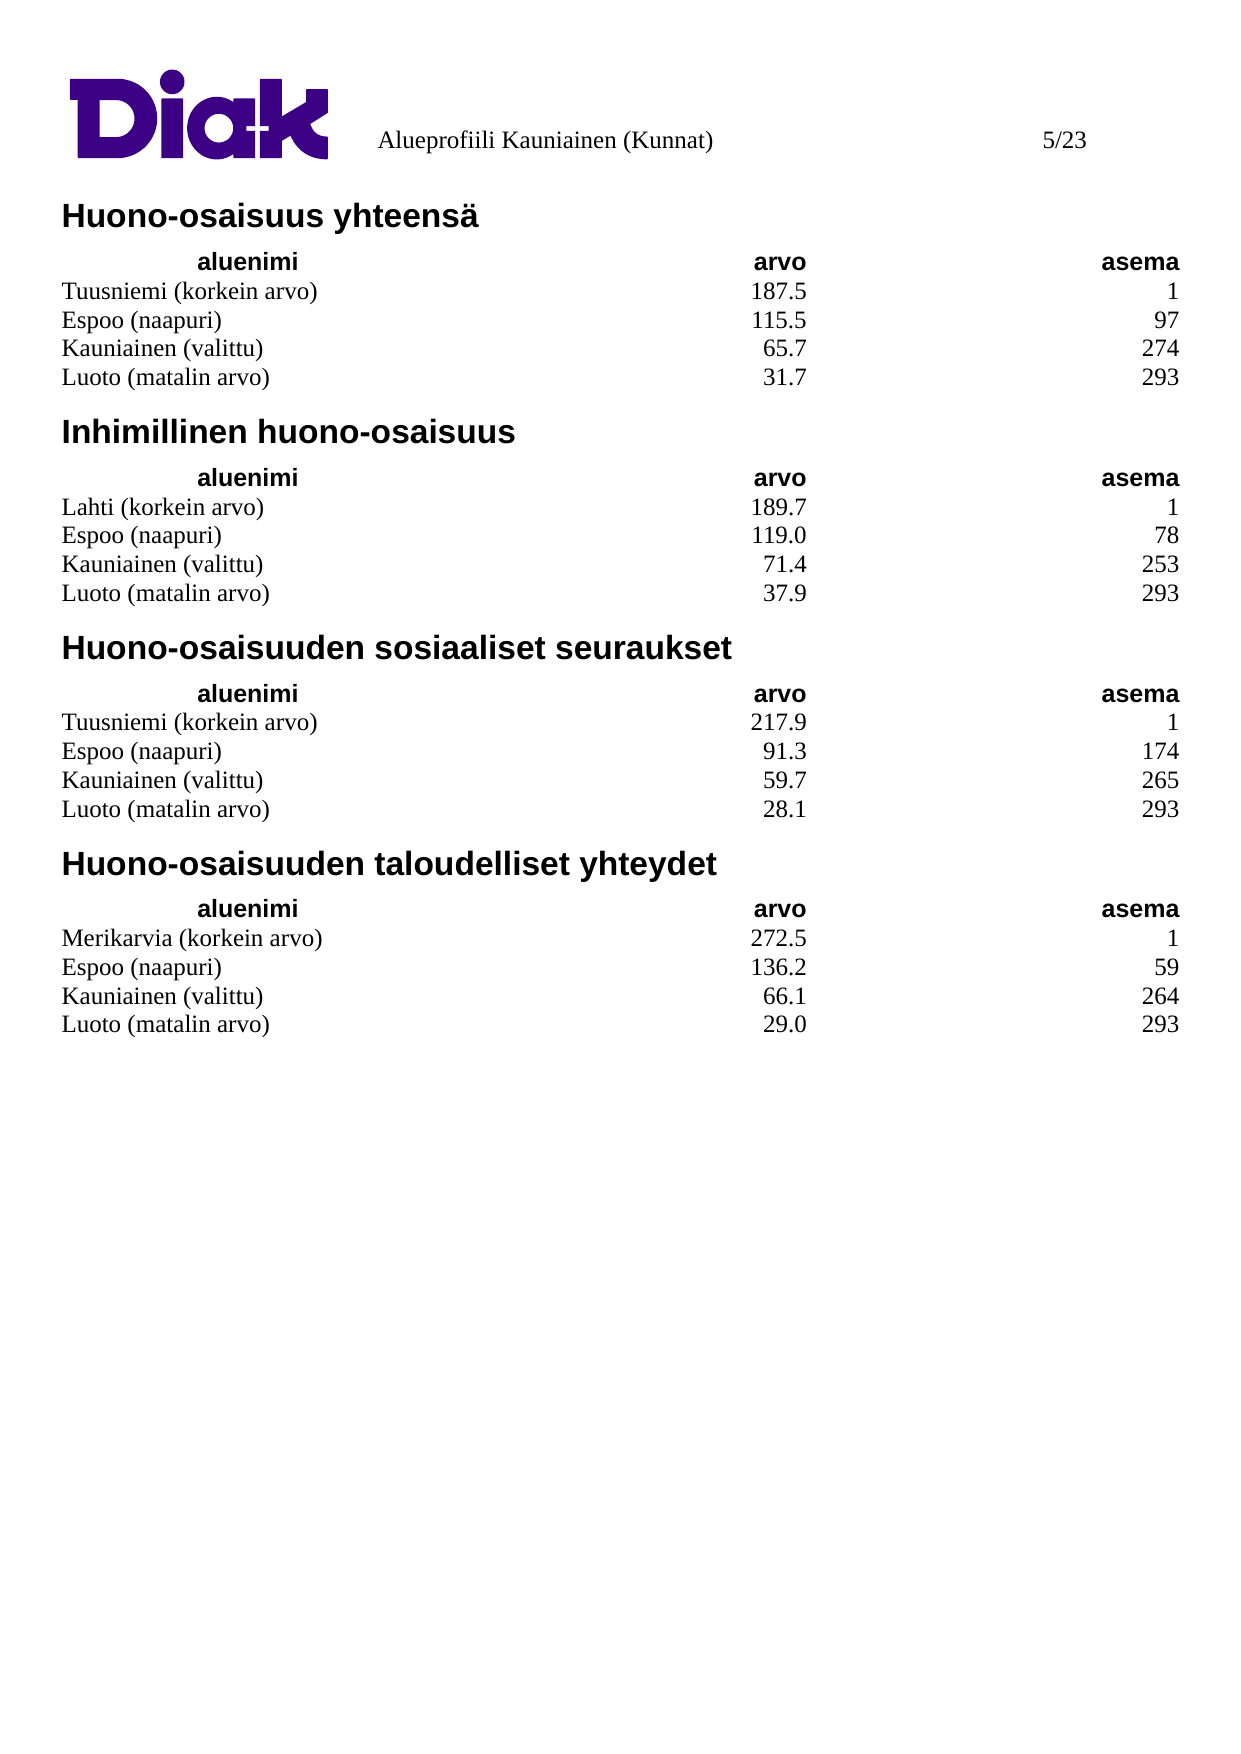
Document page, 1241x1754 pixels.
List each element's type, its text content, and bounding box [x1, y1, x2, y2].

table_cell 71.4 [434, 549, 806, 578]
table_cell Luoto (matalin arvo) [61, 362, 434, 391]
subtitle Huono-osaisuuden sosiaaliset seuraukset [61, 628, 1179, 666]
table_cell 217.9 [434, 708, 806, 736]
table_cell 274 [806, 334, 1179, 362]
table_header arvo [434, 247, 806, 276]
subtitle Huono-osaisuus yhteensä [61, 196, 1179, 235]
table_cell 119.0 [434, 521, 806, 549]
table_cell 187.5 [434, 276, 806, 305]
table_cell 59.7 [434, 765, 806, 794]
table_header asema [806, 679, 1179, 707]
table_cell 91.3 [434, 736, 806, 765]
table_cell 253 [806, 549, 1179, 578]
table_cell 66.1 [434, 981, 806, 1009]
table_cell 293 [806, 362, 1179, 391]
table_cell 272.5 [434, 923, 806, 952]
table_cell 59 [806, 952, 1179, 981]
table_cell Kauniainen (valittu) [61, 334, 434, 362]
table_cell 293 [806, 794, 1179, 822]
table_cell Luoto (matalin arvo) [61, 1010, 434, 1038]
table_header arvo [434, 895, 806, 923]
subtitle Huono-osaisuuden taloudelliset yhteydet [61, 843, 1179, 882]
table_cell Merikarvia (korkein arvo) [61, 923, 434, 952]
table_header aluenimi [61, 463, 434, 492]
table_cell 28.1 [434, 794, 806, 822]
table_cell 1 [806, 276, 1179, 305]
table_header arvo [434, 679, 806, 707]
table_cell 136.2 [434, 952, 806, 981]
table_header aluenimi [61, 679, 434, 707]
table_cell Luoto (matalin arvo) [61, 794, 434, 822]
table_cell 293 [806, 1010, 1179, 1038]
table_cell Kauniainen (valittu) [61, 549, 434, 578]
table_cell 1 [806, 923, 1179, 952]
table_cell 265 [806, 765, 1179, 794]
table_header aluenimi [61, 247, 434, 276]
table_cell 97 [806, 305, 1179, 333]
table_cell 29.0 [434, 1010, 806, 1038]
table_cell Kauniainen (valittu) [61, 981, 434, 1009]
table_header arvo [434, 463, 806, 492]
table_cell 1 [806, 492, 1179, 521]
table_cell Kauniainen (valittu) [61, 765, 434, 794]
table_header asema [806, 895, 1179, 923]
table_header asema [806, 247, 1179, 276]
table_cell 78 [806, 521, 1179, 549]
table_cell 293 [806, 578, 1179, 607]
table_cell Tuusniemi (korkein arvo) [61, 708, 434, 736]
table_cell 1 [806, 708, 1179, 736]
table_cell 189.7 [434, 492, 806, 521]
table_cell 264 [806, 981, 1179, 1009]
table_cell Espoo (naapuri) [61, 521, 434, 549]
table_cell Espoo (naapuri) [61, 305, 434, 333]
table_cell 31.7 [434, 362, 806, 391]
table_cell Luoto (matalin arvo) [61, 578, 434, 607]
table_header aluenimi [61, 895, 434, 923]
subtitle Inhimillinen huono-osaisuus [61, 412, 1179, 451]
table_cell Espoo (naapuri) [61, 952, 434, 981]
table_cell 174 [806, 736, 1179, 765]
table_cell 37.9 [434, 578, 806, 607]
table_cell Espoo (naapuri) [61, 736, 434, 765]
table_cell 65.7 [434, 334, 806, 362]
table_cell 115.5 [434, 305, 806, 333]
table_header asema [806, 463, 1179, 492]
table_cell Tuusniemi (korkein arvo) [61, 276, 434, 305]
table_cell Lahti (korkein arvo) [61, 492, 434, 521]
